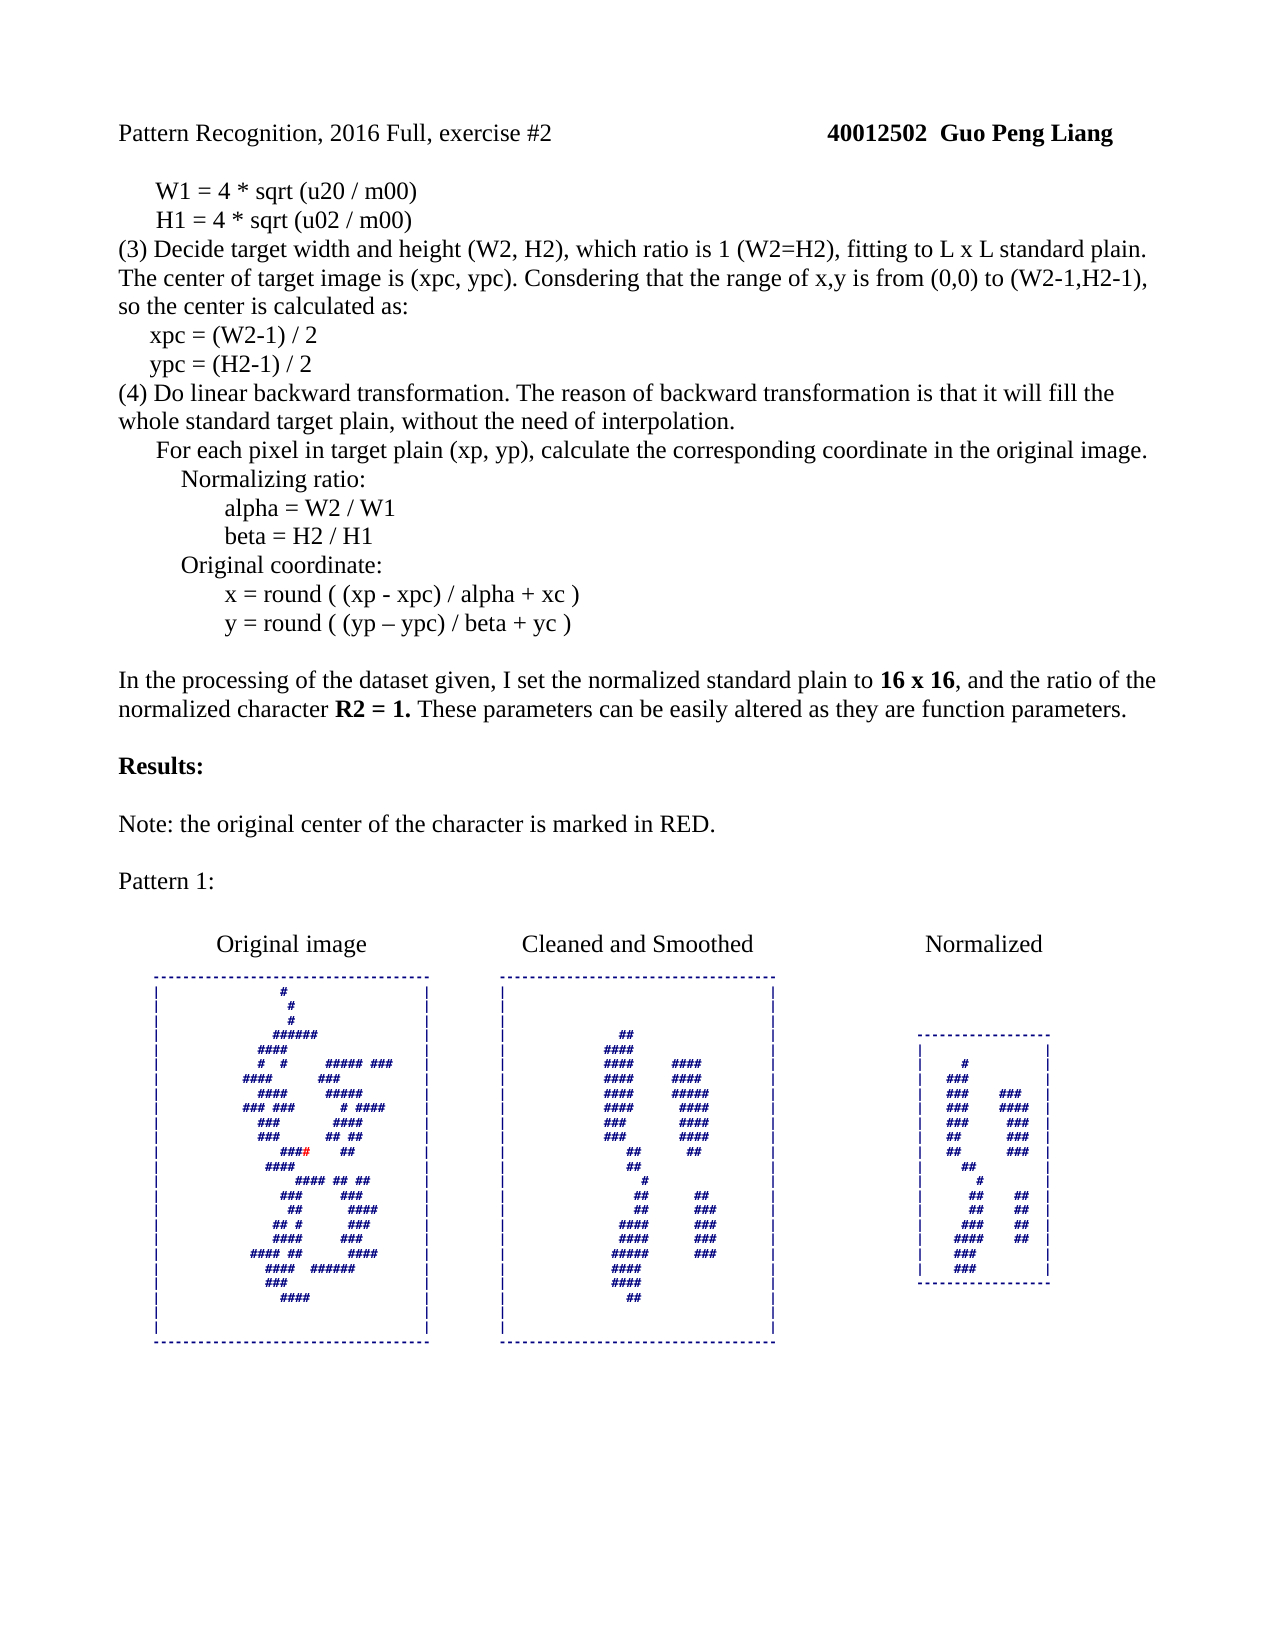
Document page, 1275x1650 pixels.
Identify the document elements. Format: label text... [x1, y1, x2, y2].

text y = round ( (yp – ypc) / beta + yc ) [118, 608, 1157, 636]
table_cell ------------------------------------- | # | | # | | # | | ###### | | #### | | # # ##### ### | | #### ### | | #### ##### | | ### ### # #### | | ### #### | | ### ## ## | | #### ## | | #### | | #### ## ## | | ### ### | | ## #### | | ## # ### | | #### ### | | #### ## #### | | #### ###### | | ### | | #### | | | | | ------------------------------------- [118, 964, 464, 1355]
table_cell ------------------ | | | # | | ### | | ### ### | | ### #### | | ### ### | | ## ### | | ## ### | | ## | | # | | ## ## | | ## ## | | ### ## | | #### ## | | ### | | ### | ------------------ [811, 964, 1157, 1355]
text Original coordinate: x = round ( (xp - xpc) / alpha + xc ) [118, 550, 1157, 608]
text beta = H2 / H1 [118, 521, 1157, 550]
text Results: [118, 751, 1157, 780]
text W1 = 4 * sqrt (u20 / m00) [118, 176, 1157, 205]
text H1 = 4 * sqrt (u02 / m00) [118, 205, 1157, 234]
table_header Normalized [811, 924, 1157, 964]
text alpha = W2 / W1 [118, 493, 1157, 521]
text In the processing of the dataset given, I set the normalized standard plain to 16 x 16, and the ratio of the normalized character R2 = 1. These parameters can be easily altered as they are function parameters. [118, 665, 1157, 723]
text (3) Decide target width and height (W2, H2), which ratio is 1 (W2=H2), fitting to L x L standard plain. The center of target image is (xpc, ypc). Consdering that the range of x,y is from (0,0) to (W2-1,H2-1), so the center is calculated as: [118, 234, 1157, 320]
text Note: the original center of the character is marked in RED. [118, 809, 1157, 838]
text Pattern 1: [118, 866, 1157, 895]
text For each pixel in target plain (xp, yp), calculate the corresponding coordinate in the original image. [118, 435, 1157, 464]
text Normalizing ratio: [118, 464, 1157, 493]
table_header Cleaned and Smoothed [464, 924, 811, 964]
table_cell ------------------------------------- | | | | | | | ## | | #### | | #### #### | | #### #### | | #### ##### | | #### #### | | ### #### | | ### #### | | ## ## | | ## | | # | | ## ## | | ## ### | | #### ### | | #### ### | | ##### ### | | #### | | #### | | ## | | | | | ------------------------------------- [464, 964, 811, 1355]
text xpc = (W2-1) / 2 ypc = (H2-1) / 2 (4) Do linear backward transformation. The reason of backward transformation is that it will fill the whole standard target plain, without the need of interpolation. [118, 320, 1157, 435]
table_header Original image [118, 924, 464, 964]
